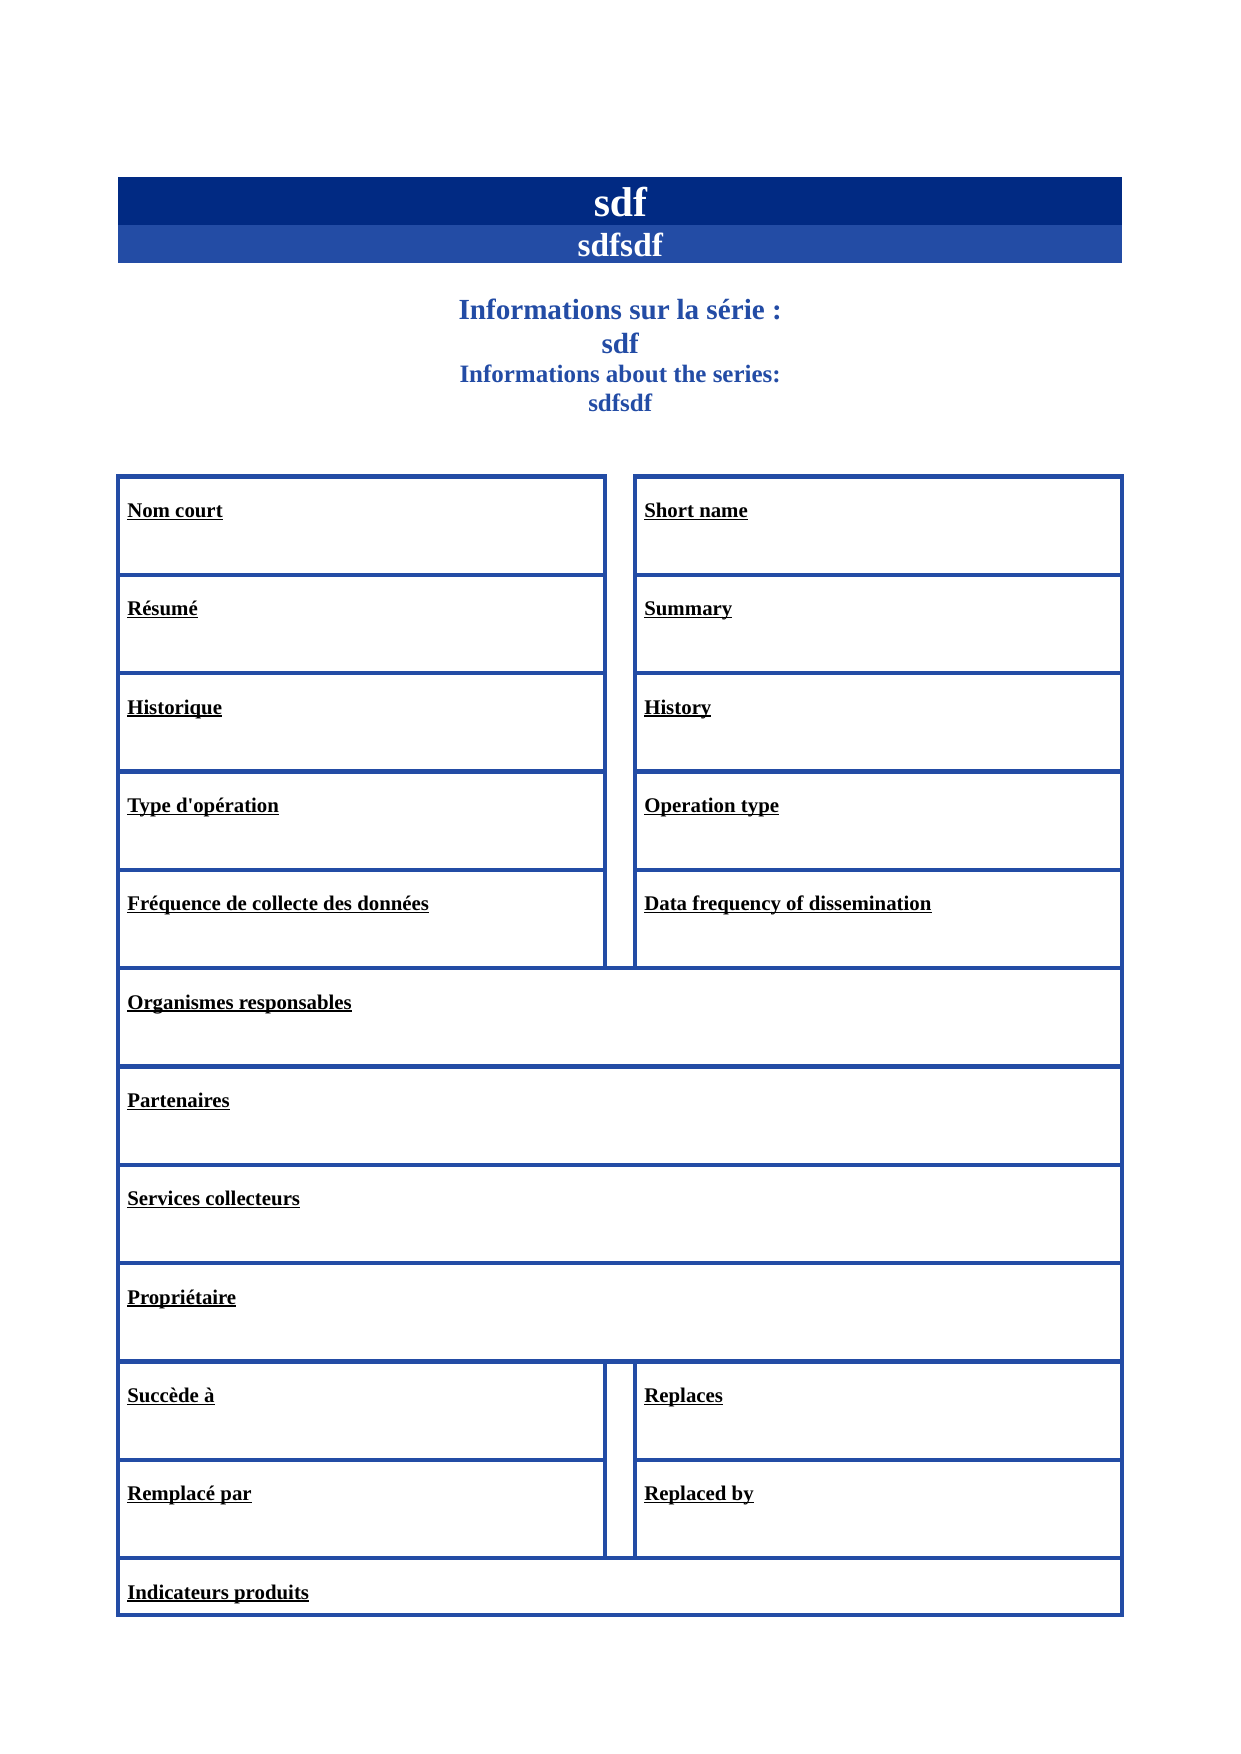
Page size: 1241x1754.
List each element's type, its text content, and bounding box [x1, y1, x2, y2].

table_cell Operation type [637, 774, 1120, 868]
table_cell [607, 1364, 633, 1458]
table_cell Résumé [120, 577, 603, 671]
table_header sdf [118, 118, 1122, 177]
table_header Short name [637, 479, 1120, 573]
table_cell History [637, 675, 1120, 769]
table_cell [607, 573, 633, 671]
table_cell Fréquence de collecte des données [120, 872, 603, 966]
table_cell Data frequency of dissemination [637, 872, 1120, 966]
table_cell Replaced by [637, 1462, 1120, 1556]
table_cell Type d'opération [120, 774, 603, 868]
table_cell Indicateurs produits [120, 1560, 1120, 1612]
table_header Nom court [120, 479, 603, 573]
table_cell [607, 671, 633, 769]
table_cell Succède à [120, 1364, 603, 1458]
table_cell Propriétaire [120, 1265, 1120, 1359]
table_header Informations sur la série : sdf Informations about the series: sdfsdf [118, 264, 1122, 446]
table_cell Summary [637, 577, 1120, 671]
table_cell [607, 868, 633, 966]
table_cell Remplacé par [120, 1462, 603, 1556]
table_cell Partenaires [120, 1069, 1120, 1163]
table_cell Replaces [637, 1364, 1120, 1458]
table_cell Services collecteurs [120, 1167, 1120, 1261]
table_cell Organismes responsables [120, 970, 1120, 1064]
table_cell Historique [120, 675, 603, 769]
table_cell [607, 1458, 633, 1556]
table_cell [607, 769, 633, 868]
table_header [607, 474, 633, 573]
